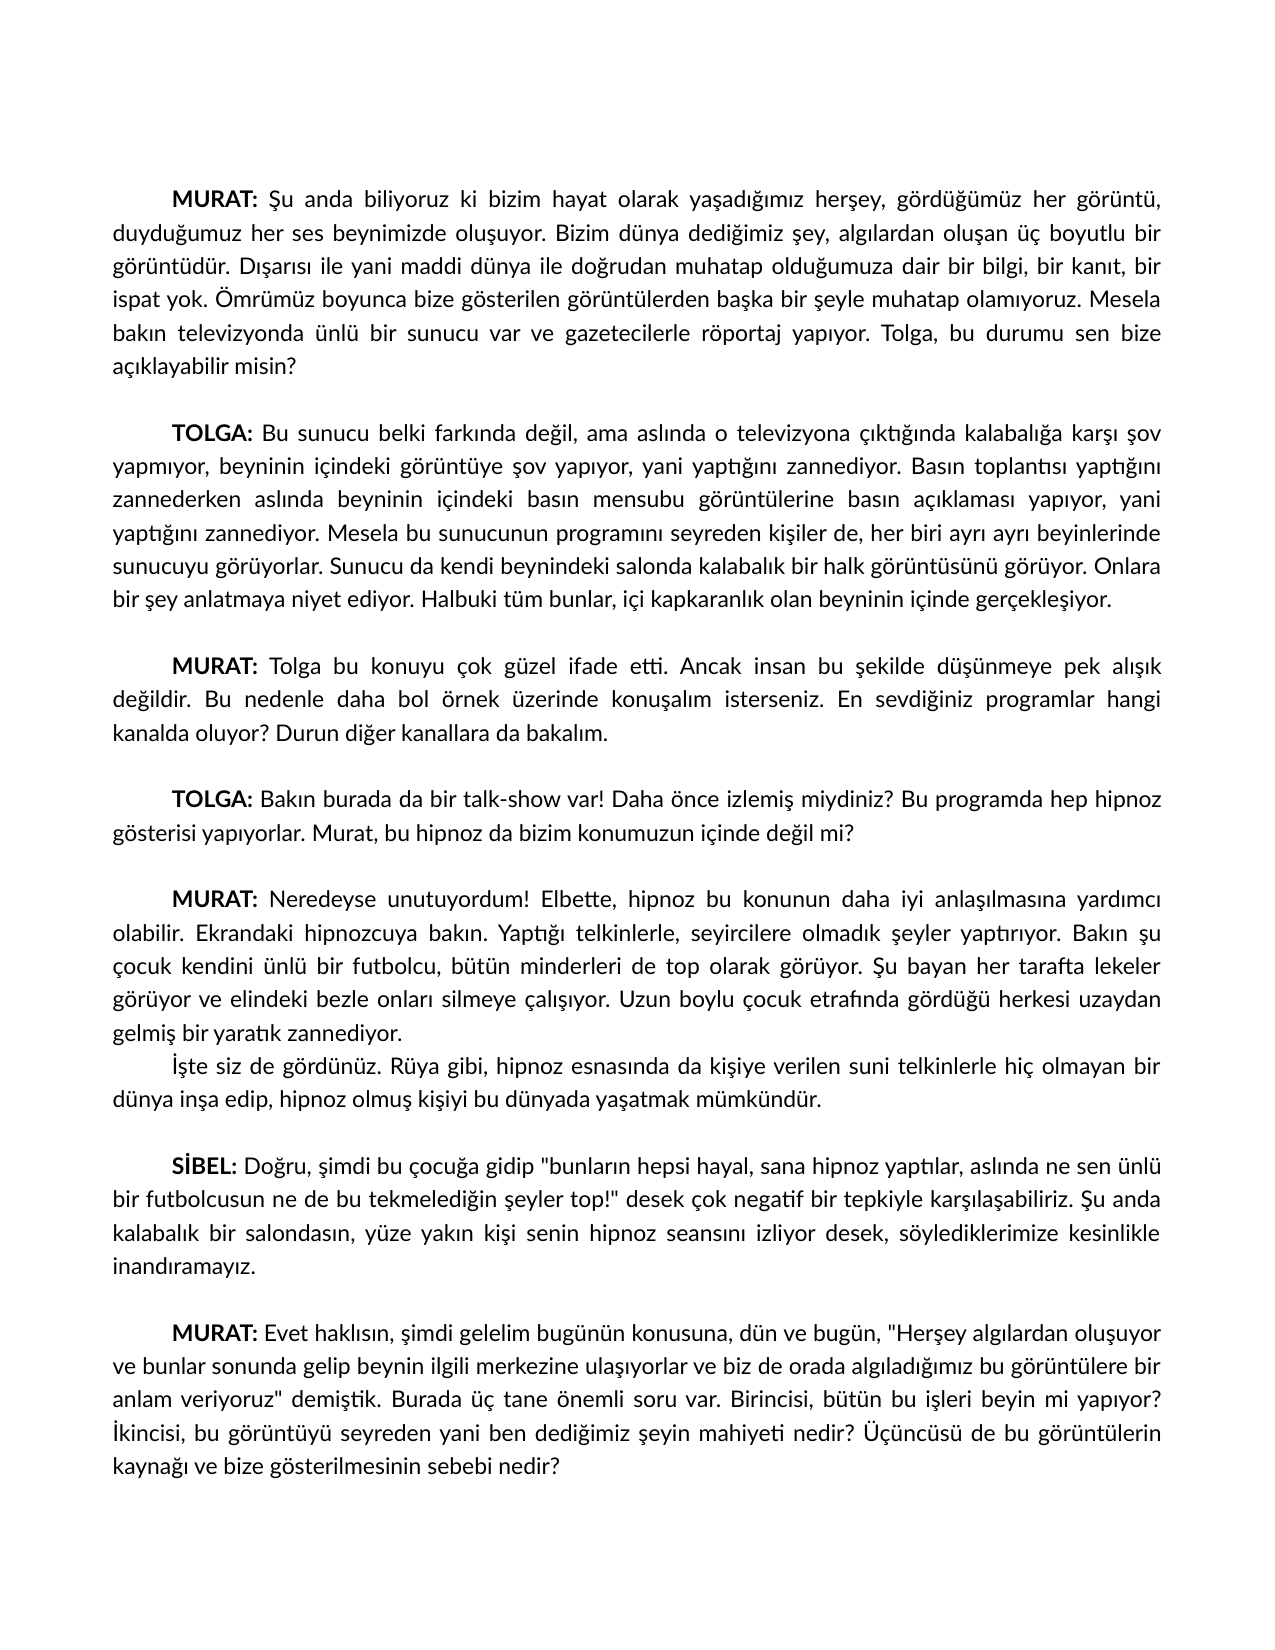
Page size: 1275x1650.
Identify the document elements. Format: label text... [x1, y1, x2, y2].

text MURAT: Neredeyse unutuyordum! Elbette, hipnoz bu konunun daha iyi anlaşılmasına yardımcı olabilir. Ekrandaki hipnozcuya bakın. Yaptığı telkinlerle, seyircilere olmadık şeyler yaptırıyor. Bakın şu çocuk kendini ünlü bir futbolcu, bütün minderleri de top olarak görüyor. Şu bayan her tarafta lekeler görüyor ve elindeki bezle onları silmeye çalışıyor. Uzun boylu çocuk etrafında gördüğü herkesi uzaydan gelmiş bir yaratık zannediyor. [112, 881, 1162, 1048]
text TOLGA: Bu sunucu belki farkında değil, ama aslında o televizyona çıktığında kalabalığa karşı şov yapmıyor, beyninin içindeki görüntüye şov yapıyor, yani yaptığını zannediyor. Basın toplantısı yaptığını zannederken aslında beyninin içindeki basın mensubu görüntülerine basın açıklaması yapıyor, yani yaptığını zannediyor. Mesela bu sunucunun programını seyreden kişiler de, her biri ayrı ayrı beyinlerinde sunucuyu görüyorlar. Sunucu da kendi beynindeki salonda kalabalık bir halk görüntüsünü görüyor. Onlara bir şey anlatmaya niyet ediyor. Halbuki tüm bunlar, içi kapkaranlık olan beyninin içinde gerçekleşiyor. [112, 414, 1162, 614]
text TOLGA: Bakın burada da bir talk-show var! Daha önce izlemiş miydiniz? Bu programda hep hipnoz gösterisi yapıyorlar. Murat, bu hipnoz da bizim konumuzun içinde değil mi? [112, 781, 1162, 848]
text MURAT: Tolga bu konuyu çok güzel ifade etti. Ancak insan bu şekilde düşünmeye pek alışık değildir. Bu nedenle daha bol örnek üzerinde konuşalım isterseniz. En sevdiğiniz programlar hangi kanalda oluyor? Durun diğer kanallara da bakalım. [112, 648, 1162, 748]
text MURAT: Şu anda biliyoruz ki bizim hayat olarak yaşadığımız herşey, gördüğümüz her görüntü, duyduğumuz her ses beynimizde oluşuyor. Bizim dünya dediğimiz şey, algılardan oluşan üç boyutlu bir görüntüdür. Dışarısı ile yani maddi dünya ile doğrudan muhatap olduğumuza dair bir bilgi, bir kanıt, bir ispat yok. Ömrümüz boyunca bize gösterilen görüntülerden başka bir şeyle muhatap olamıyoruz. Mesela bakın televizyonda ünlü bir sunucu var ve gazetecilerle röportaj yapıyor. Tolga, bu durumu sen bize açıklayabilir misin? [112, 181, 1162, 381]
text İşte siz de gördünüz. Rüya gibi, hipnoz esnasında da kişiye verilen suni telkinlerle hiç olmayan bir dünya inşa edip, hipnoz olmuş kişiyi bu dünyada yaşatmak mümkündür. [112, 1048, 1162, 1114]
text SİBEL: Doğru, şimdi bu çocuğa gidip "bunların hepsi hayal, sana hipnoz yaptılar, aslında ne sen ünlü bir futbolcusun ne de bu tekmelediğin şeyler top!" desek çok negatif bir tepkiyle karşılaşabiliriz. Şu anda kalabalık bir salondasın, yüze yakın kişi senin hipnoz seansını izliyor desek, söylediklerimize kesinlikle inandıramayız. [112, 1148, 1162, 1281]
text MURAT: Evet haklısın, şimdi gelelim bugünün konusuna, dün ve bugün, "Herşey algılardan oluşuyor ve bunlar sonunda gelip beynin ilgili merkezine ulaşıyorlar ve biz de orada algıladığımız bu görüntülere bir anlam veriyoruz" demiştik. Burada üç tane önemli soru var. Birincisi, bütün bu işleri beyin mi yapıyor? İkincisi, bu görüntüyü seyreden yani ben dediğimiz şeyin mahiyeti nedir? Üçüncüsü de bu görüntülerin kaynağı ve bize gösterilmesinin sebebi nedir? [112, 1314, 1162, 1481]
